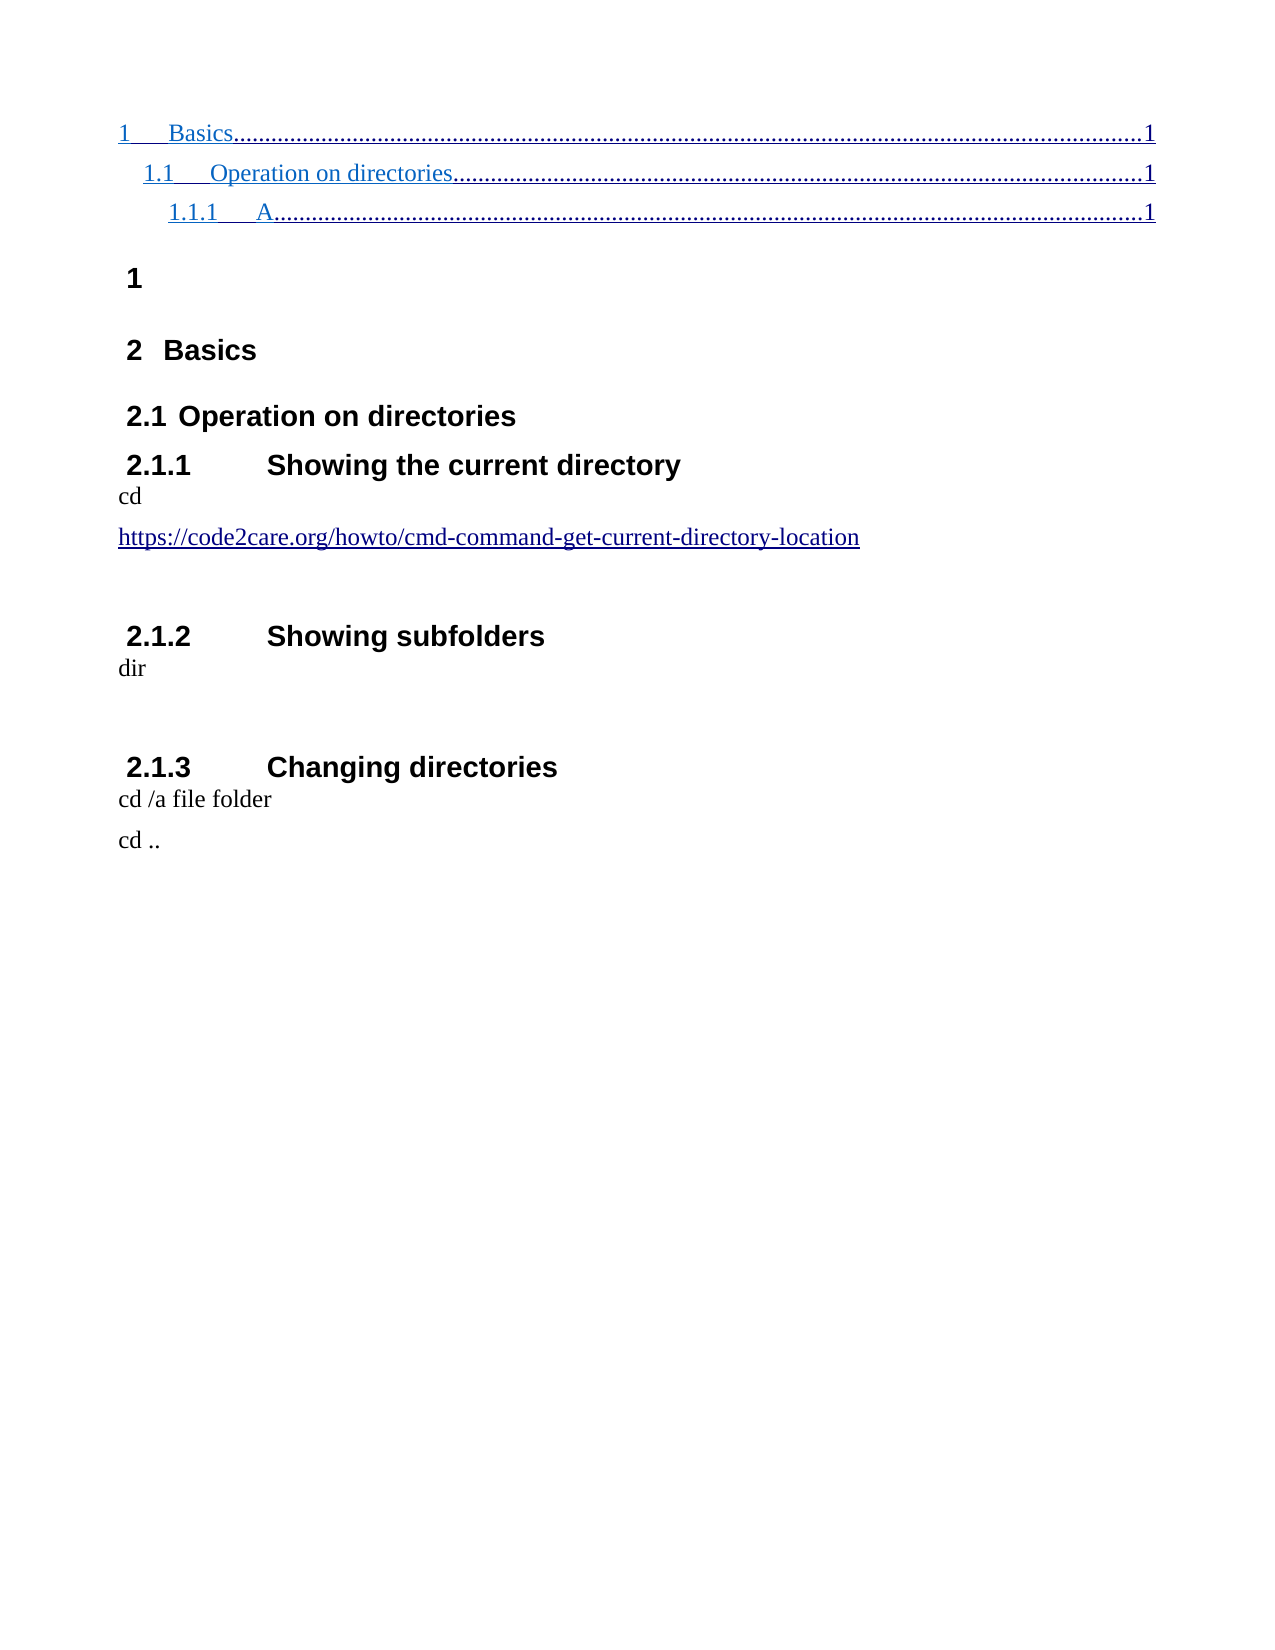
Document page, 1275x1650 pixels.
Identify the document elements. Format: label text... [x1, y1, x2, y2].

text https://code2care.org/howto/cmd-command-get-current-directory-location [118, 522, 1157, 551]
text cd .. [118, 825, 1157, 854]
text 1.1.1 A 1 [168, 197, 1157, 226]
subtitle Showing subfolders [118, 619, 1157, 653]
text dir [118, 653, 1157, 682]
subtitle Changing directories [118, 750, 1157, 784]
text 1.1 Operation on directories 1 [143, 158, 1157, 187]
text cd /a file folder [118, 784, 1157, 812]
text 1 Basics 1 [118, 118, 1157, 147]
subtitle Basics [118, 333, 1157, 366]
text cd [118, 481, 1157, 510]
subtitle Showing the current directory [118, 448, 1157, 481]
subtitle Operation on directories [118, 399, 1157, 433]
